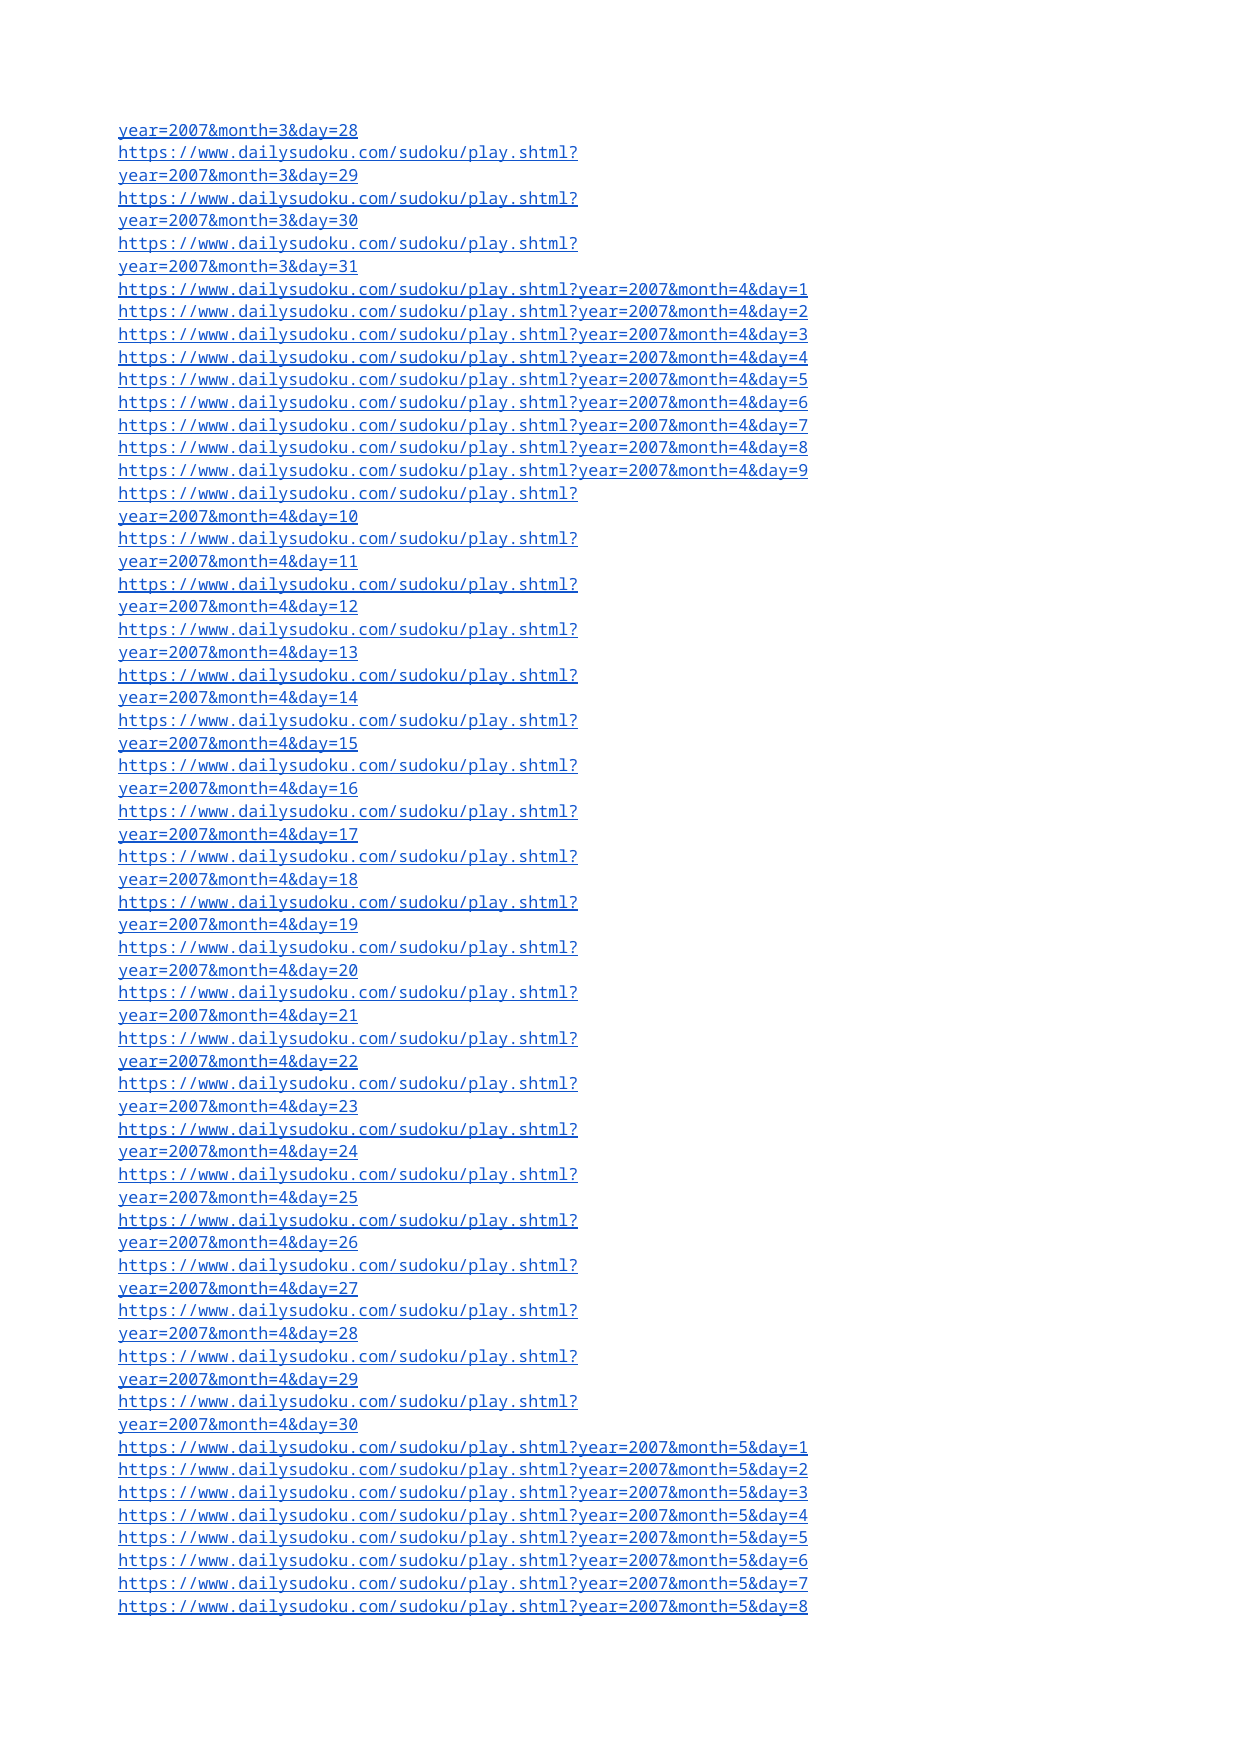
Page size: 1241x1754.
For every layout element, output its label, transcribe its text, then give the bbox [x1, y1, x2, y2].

table_cell https://www.dailysudoku.com/sudoku/play.shtml?year=2007&month=4&day=19 [118, 890, 812, 936]
table_cell https://www.dailysudoku.com/sudoku/play.shtml?year=2007&month=4&day=8 [118, 436, 812, 459]
table_cell https://www.dailysudoku.com/sudoku/play.shtml?year=2007&month=5&day=5 [118, 1526, 812, 1549]
table_cell https://www.dailysudoku.com/sudoku/play.shtml?year=2007&month=4&day=10 [118, 481, 812, 527]
table_cell https://www.dailysudoku.com/sudoku/play.shtml?year=2007&month=4&day=6 [118, 391, 812, 413]
table_cell https://www.dailysudoku.com/sudoku/play.shtml?year=2007&month=4&day=29 [118, 1344, 812, 1390]
table_cell https://www.dailysudoku.com/sudoku/play.shtml?year=2007&month=4&day=1 [118, 277, 812, 300]
table_cell https://www.dailysudoku.com/sudoku/play.shtml?year=2007&month=4&day=9 [118, 459, 812, 481]
table_cell https://www.dailysudoku.com/sudoku/play.shtml?year=2007&month=4&day=22 [118, 1026, 812, 1072]
table_cell https://www.dailysudoku.com/sudoku/play.shtml?year=2007&month=4&day=21 [118, 981, 812, 1026]
table_cell https://www.dailysudoku.com/sudoku/play.shtml?year=2007&month=4&day=25 [118, 1163, 812, 1208]
table_cell https://www.dailysudoku.com/sudoku/play.shtml?year=2007&month=5&day=7 [118, 1571, 812, 1594]
table_cell https://www.dailysudoku.com/sudoku/play.shtml?year=2007&month=4&day=18 [118, 845, 812, 890]
table_cell https://www.dailysudoku.com/sudoku/play.shtml?year=2007&month=4&day=2 [118, 300, 812, 322]
table_cell https://www.dailysudoku.com/sudoku/play.shtml?year=2007&month=4&day=14 [118, 663, 812, 708]
table_cell https://www.dailysudoku.com/sudoku/play.shtml?year=2007&month=5&day=6 [118, 1549, 812, 1571]
table_cell https://www.dailysudoku.com/sudoku/play.shtml?year=2007&month=4&day=27 [118, 1254, 812, 1299]
table_cell https://www.dailysudoku.com/sudoku/play.shtml?year=2007&month=4&day=12 [118, 572, 812, 618]
table_cell https://www.dailysudoku.com/sudoku/play.shtml?year=2007&month=5&day=1 [118, 1435, 812, 1458]
table_cell https://www.dailysudoku.com/sudoku/play.shtml?year=2007&month=4&day=7 [118, 413, 812, 436]
table_cell https://www.dailysudoku.com/sudoku/play.shtml?year=2007&month=4&day=4 [118, 345, 812, 368]
table_cell https://www.dailysudoku.com/sudoku/play.shtml?year=2007&month=3&day=29 [118, 141, 812, 186]
table_cell https://www.dailysudoku.com/sudoku/play.shtml?year=2007&month=4&day=16 [118, 754, 812, 799]
table_cell year=2007&month=3&day=28 [118, 118, 812, 141]
table_cell https://www.dailysudoku.com/sudoku/play.shtml?year=2007&month=4&day=23 [118, 1072, 812, 1117]
table_cell https://www.dailysudoku.com/sudoku/play.shtml?year=2007&month=4&day=26 [118, 1208, 812, 1253]
table_cell https://www.dailysudoku.com/sudoku/play.shtml?year=2007&month=5&day=3 [118, 1481, 812, 1503]
table_cell https://www.dailysudoku.com/sudoku/play.shtml?year=2007&month=4&day=17 [118, 799, 812, 845]
table_cell https://www.dailysudoku.com/sudoku/play.shtml?year=2007&month=5&day=2 [118, 1458, 812, 1481]
table_cell https://www.dailysudoku.com/sudoku/play.shtml?year=2007&month=4&day=13 [118, 618, 812, 663]
table_cell https://www.dailysudoku.com/sudoku/play.shtml?year=2007&month=5&day=4 [118, 1503, 812, 1526]
table_cell https://www.dailysudoku.com/sudoku/play.shtml?year=2007&month=4&day=15 [118, 709, 812, 754]
table_cell https://www.dailysudoku.com/sudoku/play.shtml?year=2007&month=4&day=30 [118, 1390, 812, 1435]
table_cell https://www.dailysudoku.com/sudoku/play.shtml?year=2007&month=4&day=3 [118, 323, 812, 345]
table_cell https://www.dailysudoku.com/sudoku/play.shtml?year=2007&month=4&day=24 [118, 1117, 812, 1163]
table_cell https://www.dailysudoku.com/sudoku/play.shtml?year=2007&month=5&day=8 [118, 1594, 812, 1617]
table_cell https://www.dailysudoku.com/sudoku/play.shtml?year=2007&month=4&day=11 [118, 527, 812, 572]
table_cell https://www.dailysudoku.com/sudoku/play.shtml?year=2007&month=3&day=30 [118, 186, 812, 232]
table_cell https://www.dailysudoku.com/sudoku/play.shtml?year=2007&month=4&day=28 [118, 1299, 812, 1344]
table_cell https://www.dailysudoku.com/sudoku/play.shtml?year=2007&month=4&day=20 [118, 936, 812, 981]
table_cell https://www.dailysudoku.com/sudoku/play.shtml?year=2007&month=3&day=31 [118, 232, 812, 277]
table_cell https://www.dailysudoku.com/sudoku/play.shtml?year=2007&month=4&day=5 [118, 368, 812, 391]
